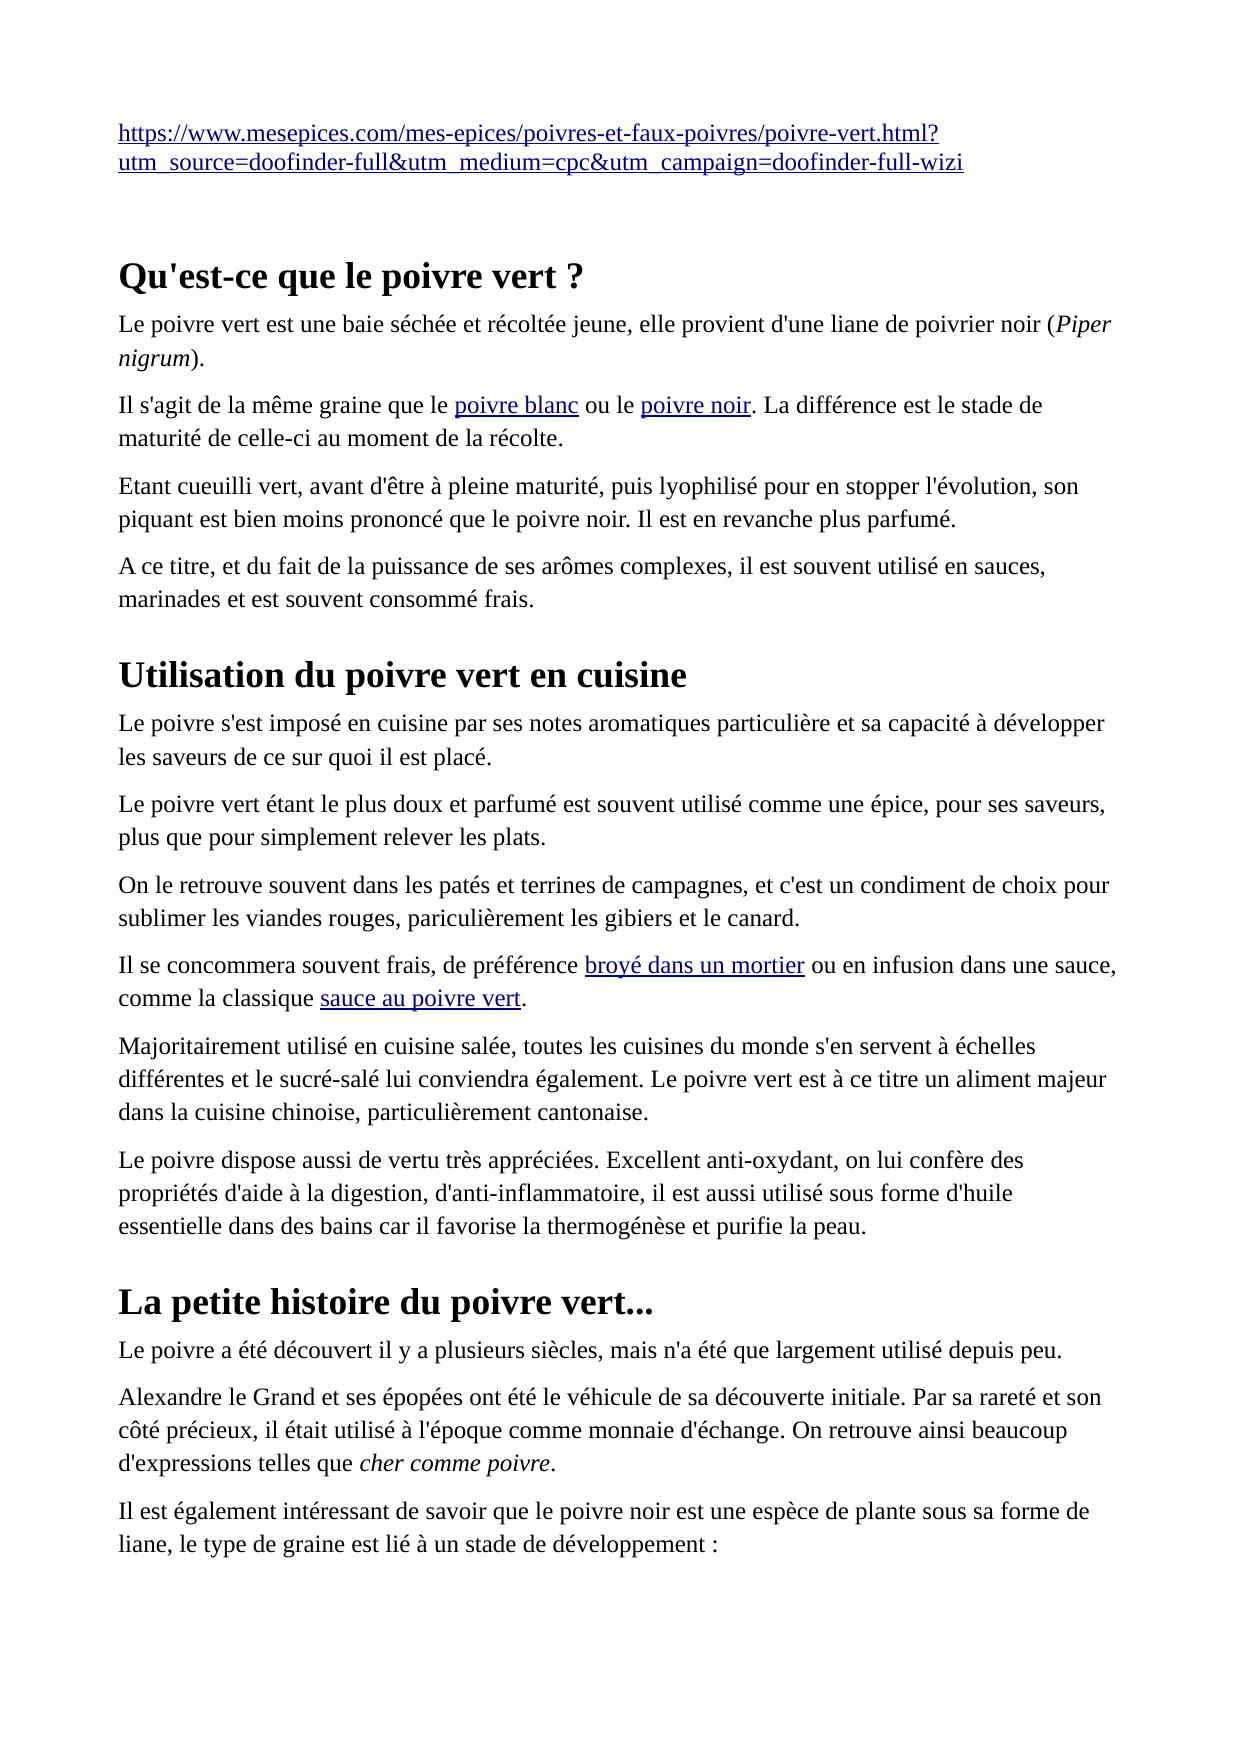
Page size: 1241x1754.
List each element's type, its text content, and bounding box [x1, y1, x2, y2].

text Majoritairement utilisé en cuisine salée, toutes les cuisines du monde s'en servent à échelles différentes et le sucré-salé lui conviendra également. Le poivre vert est à ce titre un aliment majeur dans la cuisine chinoise, particulièrement cantonaise. [118, 1031, 1122, 1126]
text Il se concommera souvent frais, de préférence broyé dans un mortier ou en infusion dans une sauce, comme la classique sauce au poivre vert. [118, 950, 1122, 1012]
subtitle La petite histoire du poivre vert... [118, 1279, 1122, 1322]
text A ce titre, et du fait de la puissance de ses arômes complexes, il est souvent utilisé en sauces, marinades et est souvent consommé frais. [118, 551, 1122, 613]
text Le poivre s'est imposé en cuisine par ses notes aromatiques particulière et sa capacité à développer les saveurs de ce sur quoi il est placé. [118, 708, 1122, 770]
text Alexandre le Grand et ses épopées ont été le véhicule de sa découverte initiale. Par sa rareté et son côté précieux, il était utilisé à l'époque comme monnaie d'échange. On retrouve ainsi beaucoup d'expressions telles que cher comme poivre. [118, 1382, 1122, 1477]
text Le poivre vert est une baie séchée et récoltée jeune, elle provient d'une liane de poivrier noir (Piper nigrum). [118, 309, 1122, 371]
text Il s'agit de la même graine que le poivre blanc ou le poivre noir. La différence est le stade de maturité de celle-ci au moment de la récolte. [118, 390, 1122, 452]
text Le poivre a été découvert il y a plusieurs siècles, mais n'a été que largement utilisé depuis peu. [118, 1335, 1122, 1363]
text Il est également intéressant de savoir que le poivre noir est une espèce de plante sous sa forme de liane, le type de graine est lié à un stade de développement : [118, 1496, 1122, 1558]
text On le retrouve souvent dans les patés et terrines de campagnes, et c'est un condiment de choix pour sublimer les viandes rouges, pariculièrement les gibiers et le canard. [118, 870, 1122, 932]
subtitle Qu'est-ce que le poivre vert ? [118, 254, 1122, 297]
subtitle Utilisation du poivre vert en cuisine [118, 653, 1122, 696]
text Le poivre vert étant le plus doux et parfumé est souvent utilisé comme une épice, pour ses saveurs, plus que pour simplement relever les plats. [118, 789, 1122, 851]
text Etant cueuilli vert, avant d'être à pleine maturité, puis lyophilisé pour en stopper l'évolution, son piquant est bien moins prononcé que le poivre noir. Il est en revanche plus parfumé. [118, 471, 1122, 533]
text Le poivre dispose aussi de vertu très appréciées. Excellent anti-oxydant, on lui confère des propriétés d'aide à la digestion, d'anti-inflammatoire, il est aussi utilisé sous forme d'huile essentielle dans des bains car il favorise la thermogénèse et purifie la peau. [118, 1145, 1122, 1239]
text https://www.mesepices.com/mes-epices/poivres-et-faux-poivres/poivre-vert.html?utm_source=doofinder-full&utm_medium=cpc&utm_campaign=doofinder-full-wizi [118, 118, 1122, 176]
